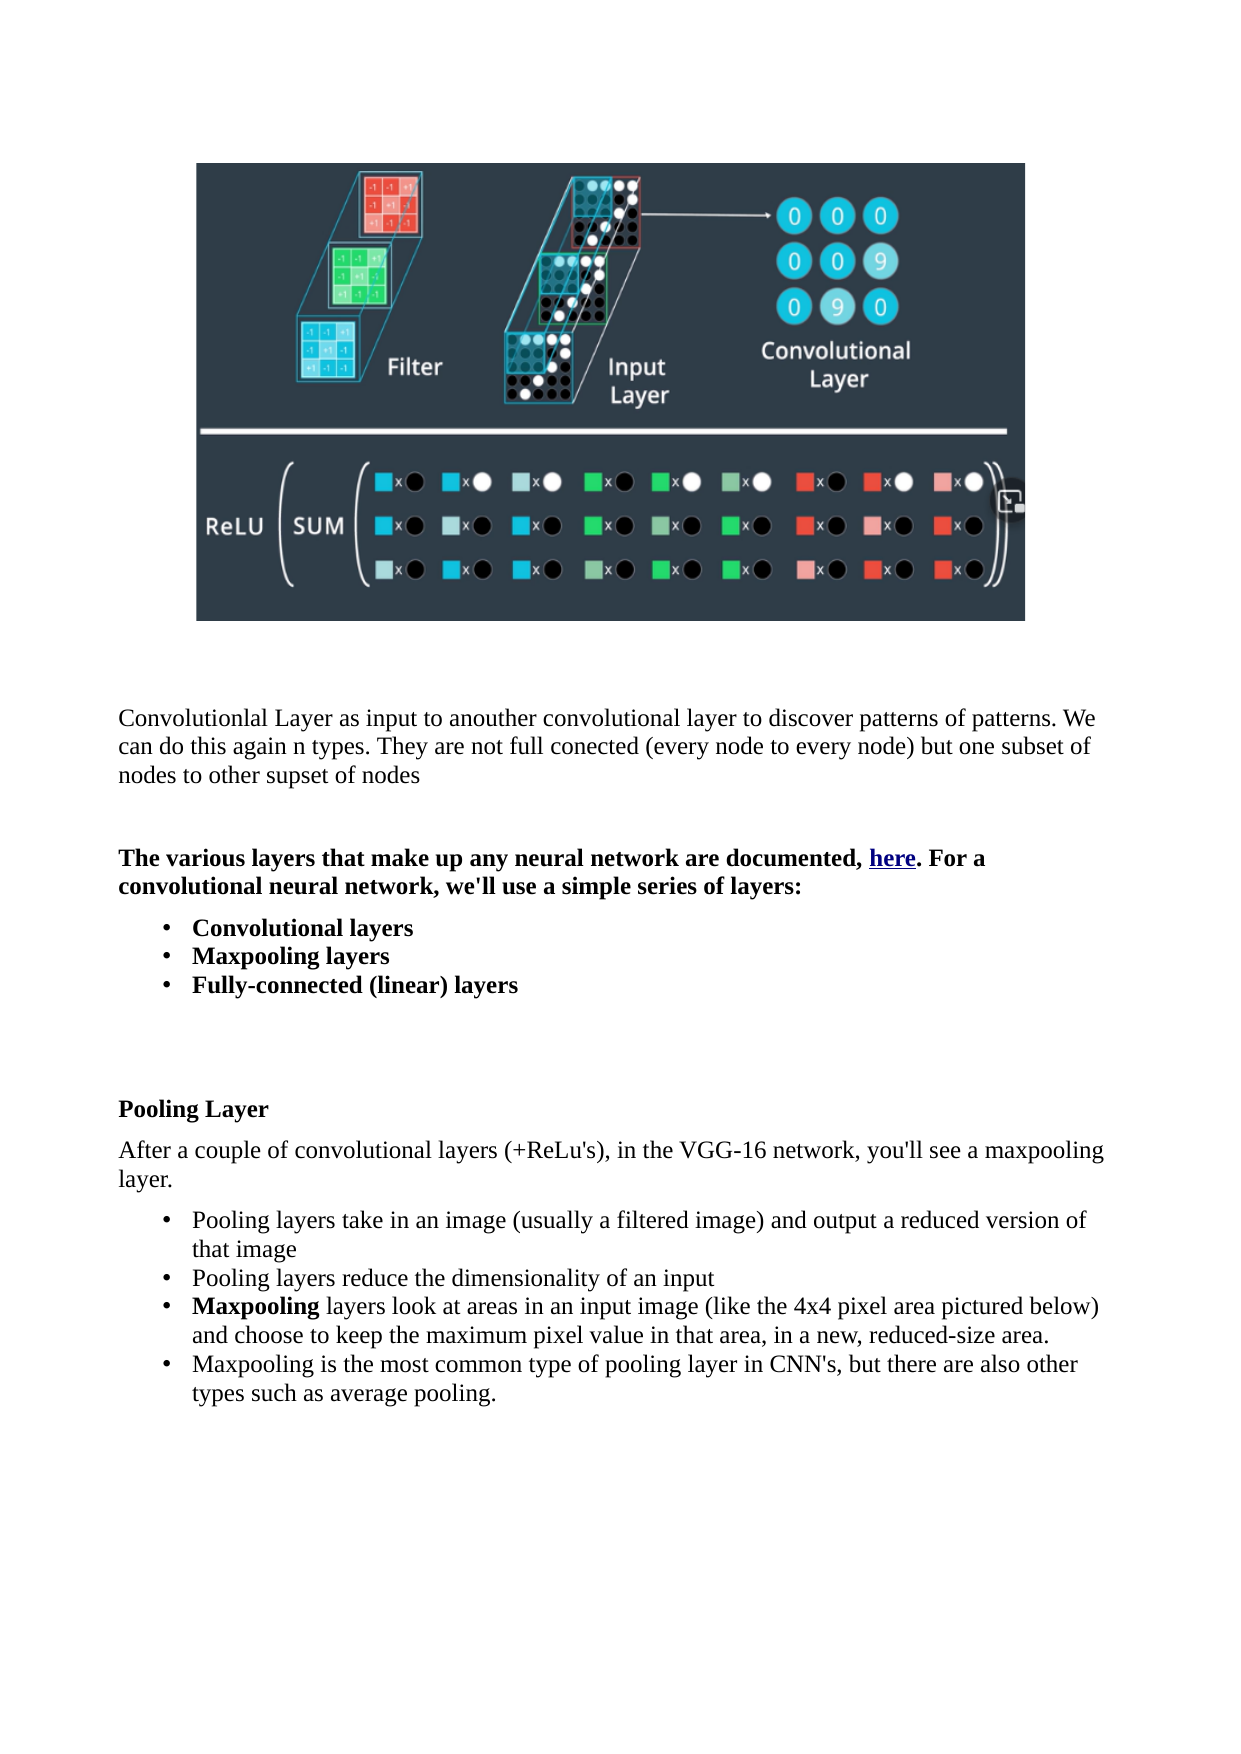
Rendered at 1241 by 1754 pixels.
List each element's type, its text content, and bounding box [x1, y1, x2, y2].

list Fully-connected (linear) layers [162, 970, 1122, 999]
list Pooling layers reduce the dimensionality of an input [162, 1263, 1122, 1291]
text The various layers that make up any neural network are documented, here. For a convolutional neural network, we'll use a simple series of layers: [118, 843, 1122, 900]
picture [196, 163, 1026, 621]
list Maxpooling layers look at areas in an input image (like the 4x4 pixel area pictured below) and choose to keep the maximum pixel value in that area, in a new, reduced-size area. [162, 1291, 1122, 1349]
list Maxpooling is the most common type of pooling layer in CNN's, but there are also other types such as average pooling. [162, 1349, 1122, 1406]
text Pooling Layer [118, 1094, 1122, 1123]
text After a couple of convolutional layers (+ReLu's), in the VGG-16 network, you'll see a maxpooling layer. [118, 1135, 1122, 1193]
list Maxpooling layers [162, 941, 1122, 970]
text Convolutionlal Layer as input to anouther convolutional layer to discover patterns of patterns. We can do this again n types. They are not full conected (every node to every node) but one subset of nodes to other supset of nodes [118, 703, 1122, 789]
list Convolutional layers [162, 913, 1122, 941]
list Pooling layers take in an image (usually a filtered image) and output a reduced version of that image [162, 1205, 1122, 1263]
